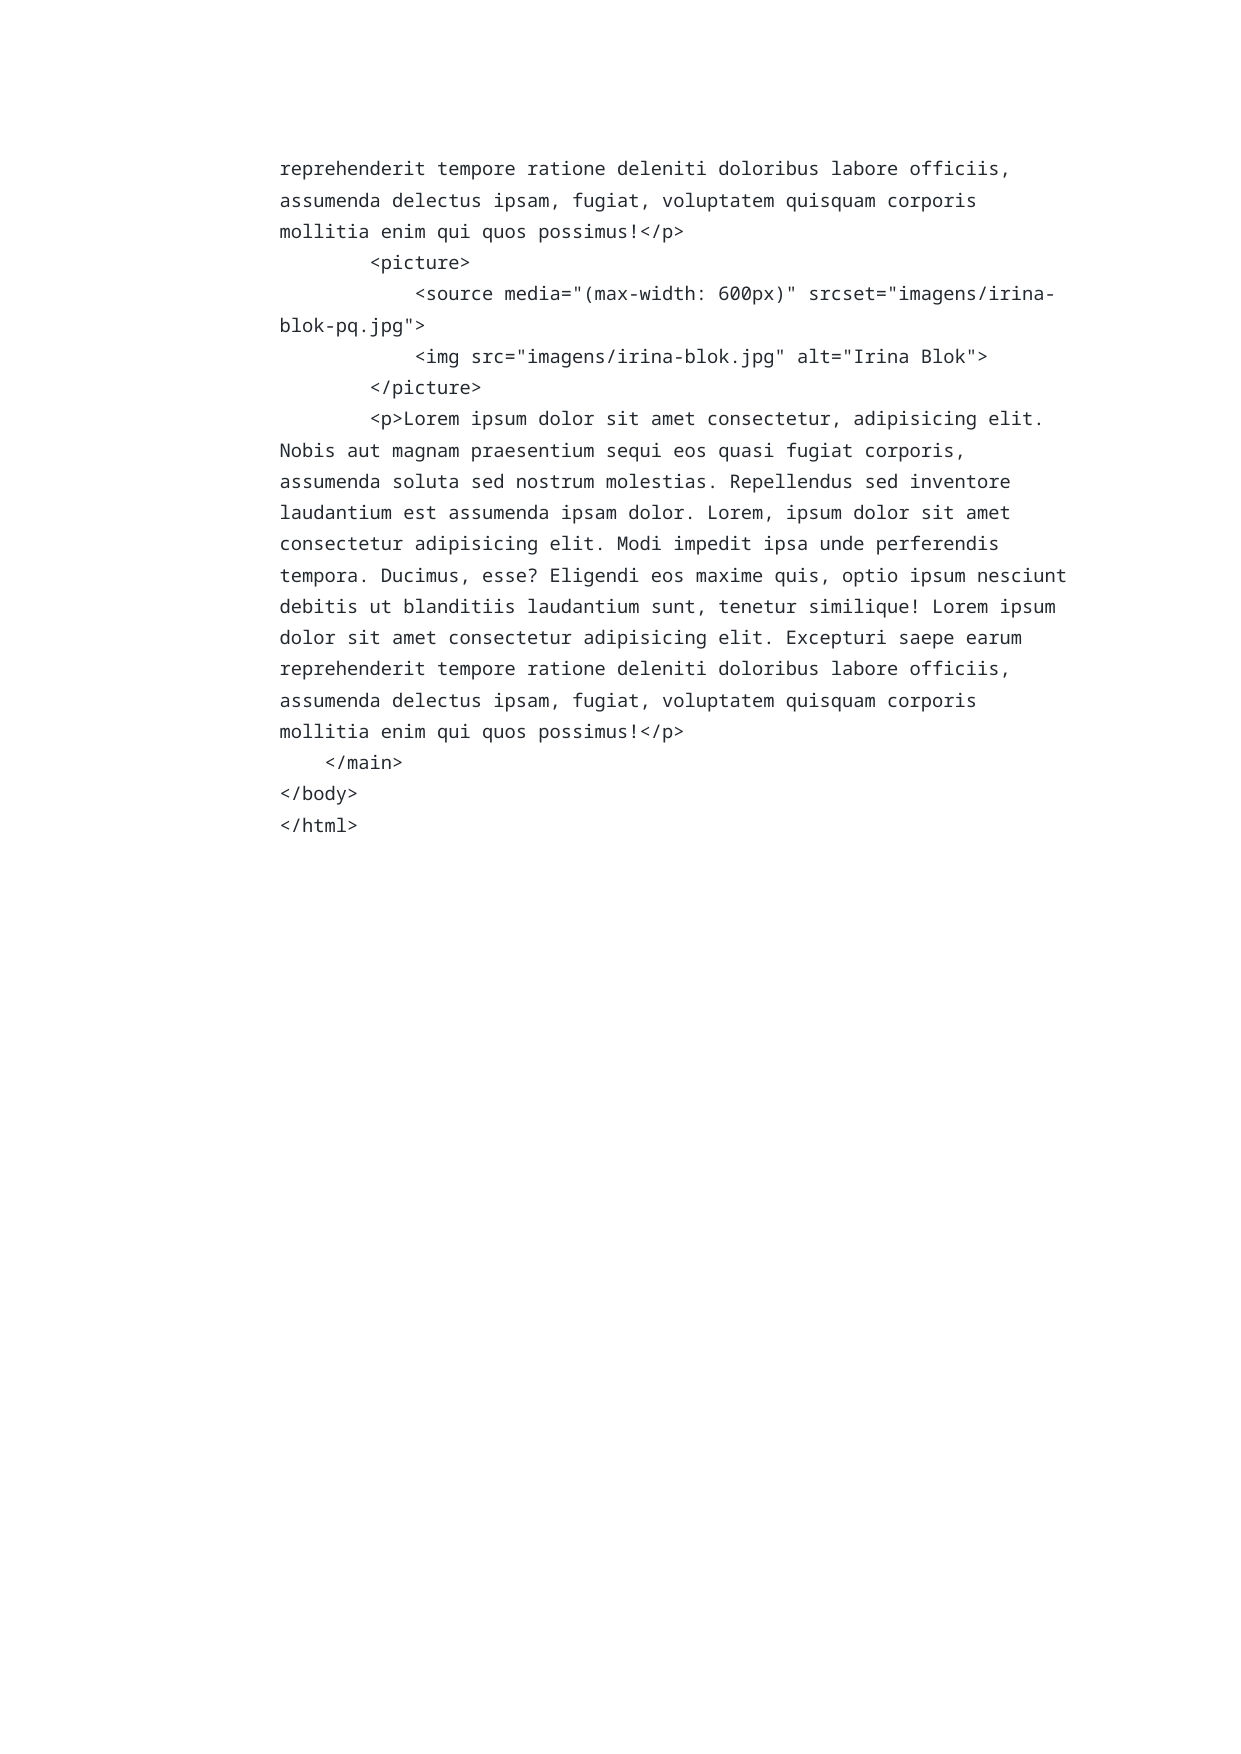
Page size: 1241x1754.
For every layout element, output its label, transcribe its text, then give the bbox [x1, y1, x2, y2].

table_cell <source media="(max-width: 600px)" srcset="imagens/irina-blok-pq.jpg"> [264, 275, 1090, 337]
table_cell <picture> [264, 244, 1090, 275]
table_cell </main> [264, 744, 1090, 775]
table_cell reprehenderit tempore ratione deleniti doloribus labore officiis, assumenda delectus ipsam, fugiat, voluptatem quisquam corporis mollitia enim qui quos possimus!</p> [264, 150, 1090, 244]
table_cell [150, 806, 264, 837]
table_cell </body> [264, 775, 1090, 806]
table_cell </picture> [264, 369, 1090, 400]
table_cell [150, 775, 264, 806]
table_cell </html> [264, 806, 1090, 837]
table_cell [150, 338, 264, 369]
table_cell [150, 400, 264, 744]
table_cell [150, 244, 264, 275]
table_cell [150, 275, 264, 337]
table_cell [150, 369, 264, 400]
table_cell <p>Lorem ipsum dolor sit amet consectetur, adipisicing elit. Nobis aut magnam praesentium sequi eos quasi fugiat corporis, assumenda soluta sed nostrum molestias. Repellendus sed inventore laudantium est assumenda ipsam dolor. Lorem, ipsum dolor sit amet consectetur adipisicing elit. Modi impedit ipsa unde perferendis tempora. Ducimus, esse? Eligendi eos maxime quis, optio ipsum nesciunt debitis ut blanditiis laudantium sunt, tenetur similique! Lorem ipsum dolor sit amet consectetur adipisicing elit. Excepturi saepe earum reprehenderit tempore ratione deleniti doloribus labore officiis, assumenda delectus ipsam, fugiat, voluptatem quisquam corporis mollitia enim qui quos possimus!</p> [264, 400, 1090, 744]
table_cell [150, 744, 264, 775]
table_cell [150, 150, 264, 244]
table_cell <img src="imagens/irina-blok.jpg" alt="Irina Blok"> [264, 338, 1090, 369]
